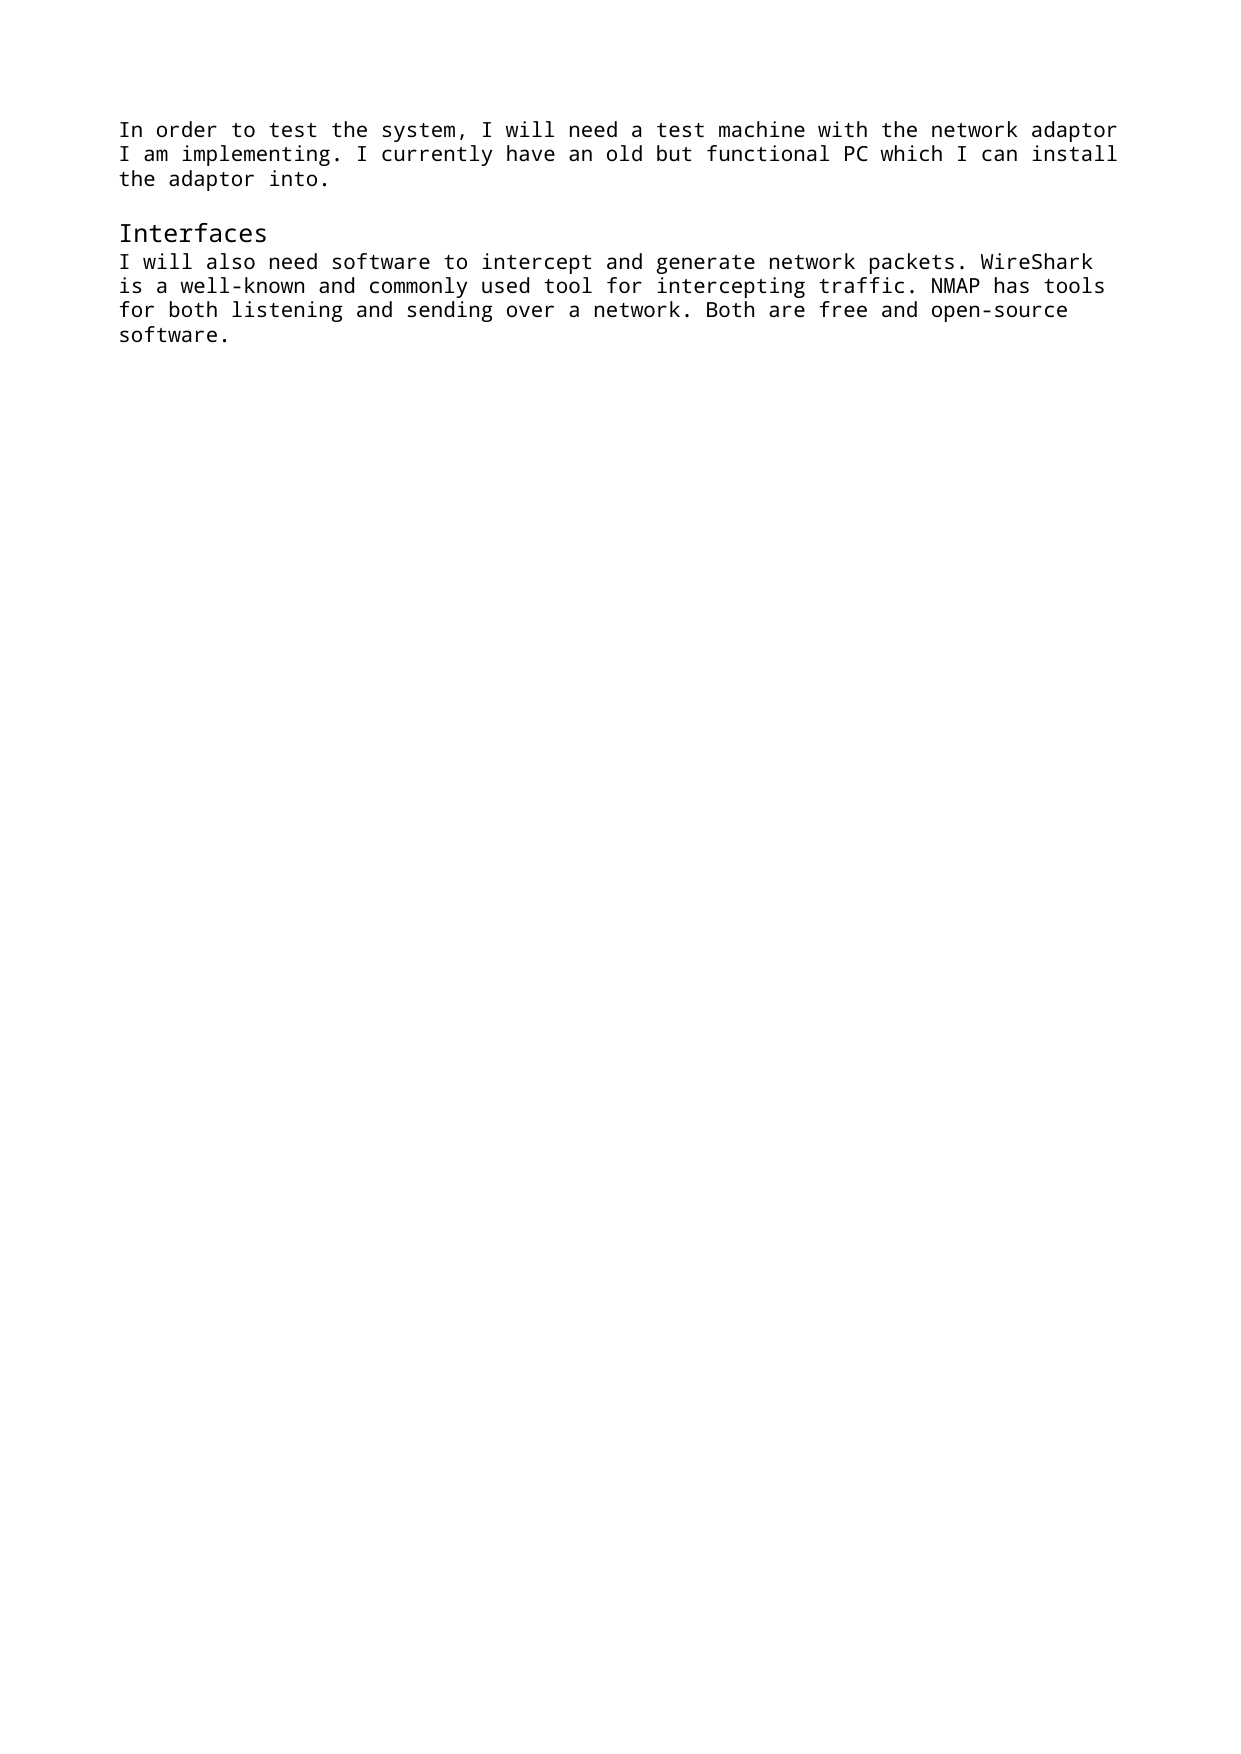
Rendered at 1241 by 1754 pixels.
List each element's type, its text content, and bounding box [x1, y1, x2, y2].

text I will also need software to intercept and generate network packets. WireShark is a well-known and commonly used tool for intercepting traffic. NMAP has tools for both listening and sending over a network. Both are free and open-source software. [118, 250, 1122, 347]
text Interfaces [118, 216, 1122, 250]
text In order to test the system, I will need a test machine with the network adaptor I am implementing. I currently have an old but functional PC which I can install the adaptor into. [118, 118, 1122, 191]
